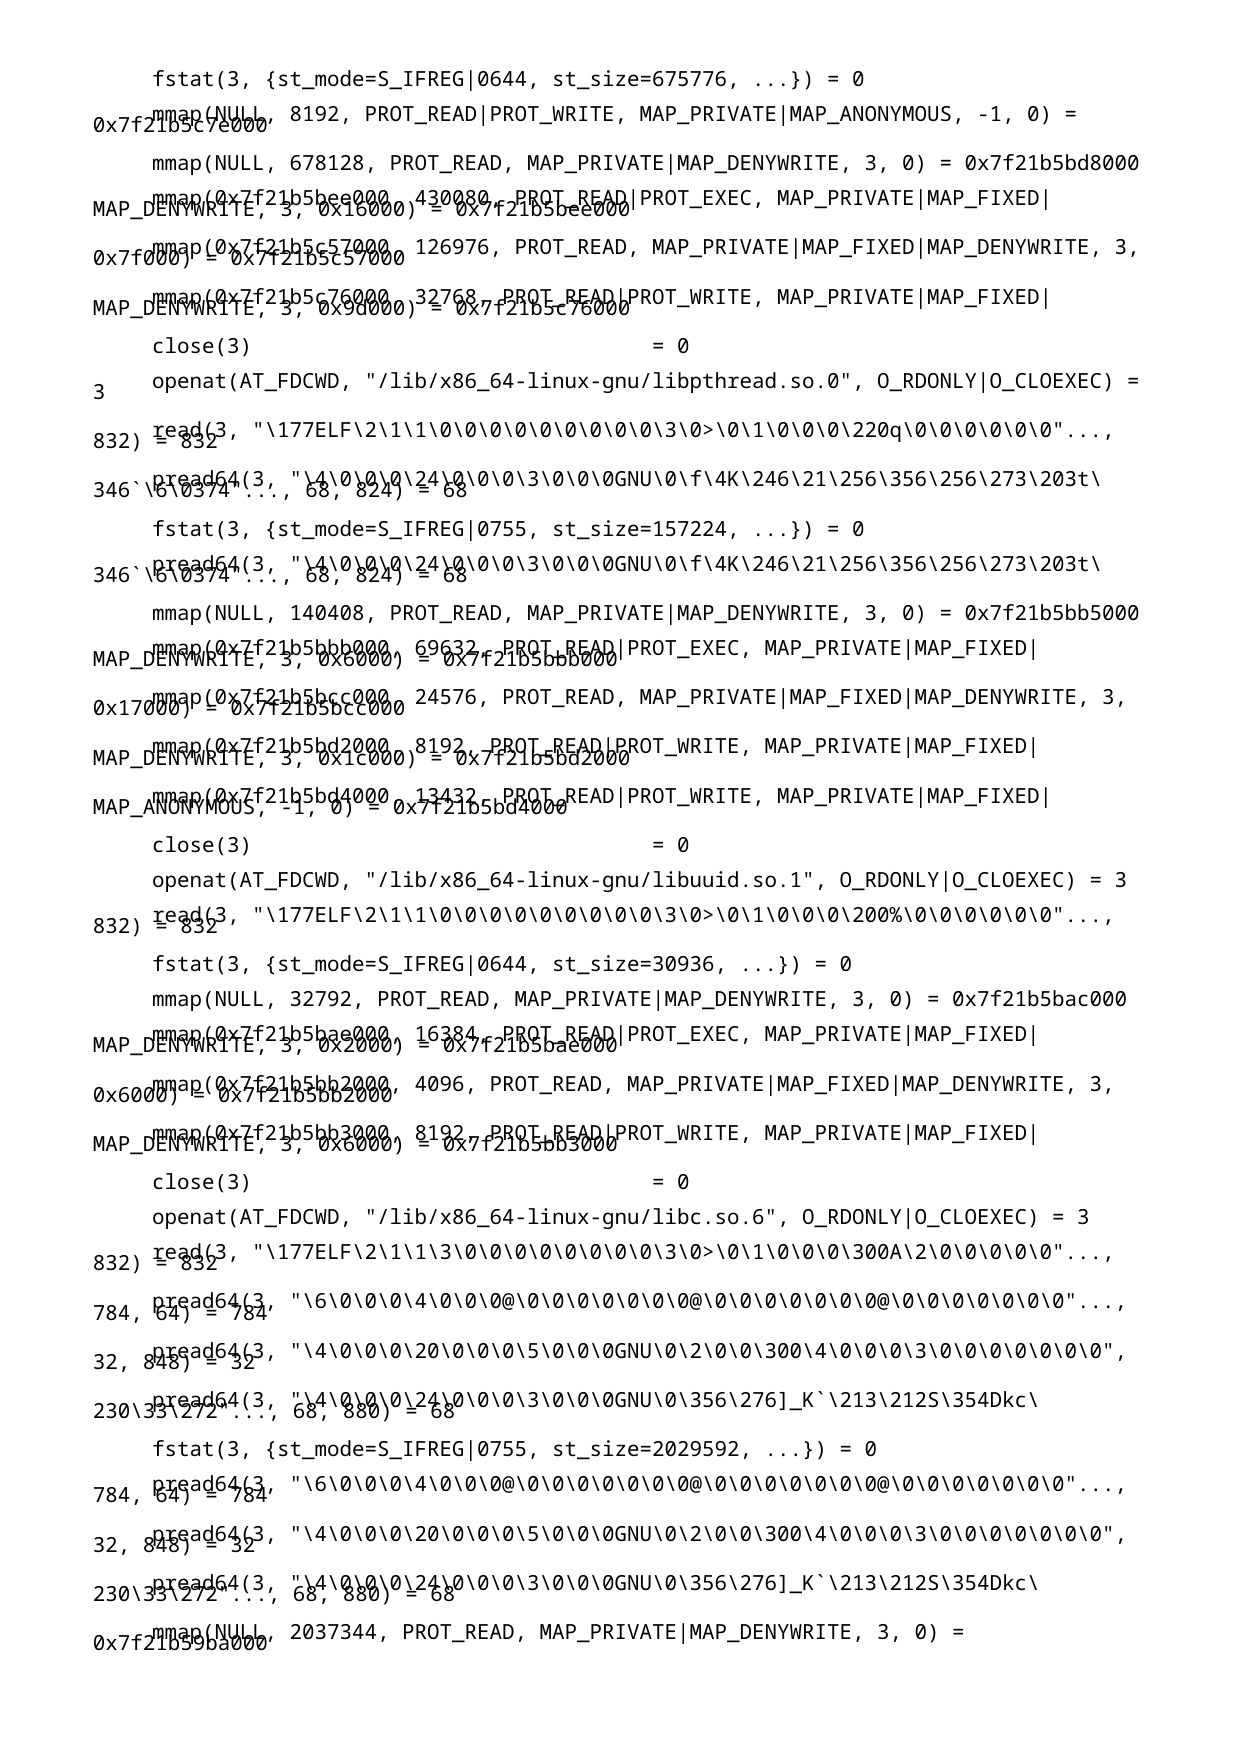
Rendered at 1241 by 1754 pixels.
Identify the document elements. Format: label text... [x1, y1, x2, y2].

text fstat(3, {st_mode=S_IFREG|0644, st_size=675776, ...}) = 0 [471, 75, 796, 89]
text mmap(0x7f21b5c76000, 32768, PROT_READ|PROT_WRITE, MAP_PRIVATE|MAP_FIXED|MAP_DENYWRITE, 3, 0x9d000) = 0x7f21b5c76000 [93, 293, 1147, 321]
text fstat(3, {st_mode=S_IFREG|0644, st_size=675776, ...}) = 0 [93, 75, 221, 89]
text close(3) = 0 [245, 841, 1147, 855]
text fstat(3, {st_mode=S_IFREG|0644, st_size=675776, ...}) = 0 [808, 75, 1147, 89]
text pread64(3, "\6\0\0\0\4\0\0\0@\0\0\0\0\0\0\0@\0\0\0\0\0\0\0@\0\0\0\0\0\0\0"..., 784, 64) = 784 [93, 1480, 1147, 1509]
text openat(AT_FDCWD, "/lib/x86_64-linux-gnu/libc.so.6", O_RDONLY|O_CLOEXEC) = 3 [1033, 1213, 1147, 1227]
text openat(AT_FDCWD, "/lib/x86_64-linux-gnu/libc.so.6", O_RDONLY|O_CLOEXEC) = 3 [233, 1213, 611, 1227]
text mmap(NULL, 140408, PROT_READ, MAP_PRIVATE|MAP_DENYWRITE, 3, 0) = 0x7f21b5bb5000 [920, 609, 1147, 623]
text mmap(NULL, 8192, PROT_READ|PROT_WRITE, MAP_PRIVATE|MAP_ANONYMOUS, -1, 0) = 0x7f21b5c7e000 [93, 110, 1147, 138]
text mmap(0x7f21b5bae000, 16384, PROT_READ|PROT_EXEC, MAP_PRIVATE|MAP_FIXED|MAP_DENYWRITE, 3, 0x2000) = 0x7f21b5bae000 [93, 1031, 1147, 1059]
text mmap(0x7f21b5bb2000, 4096, PROT_READ, MAP_PRIVATE|MAP_FIXED|MAP_DENYWRITE, 3, 0x6000) = 0x7f21b5bb2000 [93, 1080, 1147, 1108]
text openat(AT_FDCWD, "/lib/x86_64-linux-gnu/libuuid.so.1", O_RDONLY|O_CLOEXEC) = 3 [946, 876, 1070, 890]
text mmap(NULL, 678128, PROT_READ, MAP_PRIVATE|MAP_DENYWRITE, 3, 0) = 0x7f21b5bd8000 [208, 159, 669, 173]
text openat(AT_FDCWD, "/lib/x86_64-linux-gnu/libc.so.6", O_RDONLY|O_CLOEXEC) = 3 [909, 1213, 1033, 1227]
text mmap(NULL, 678128, PROT_READ, MAP_PRIVATE|MAP_DENYWRITE, 3, 0) = 0x7f21b5bd8000 [671, 159, 920, 173]
text mmap(NULL, 32792, PROT_READ, MAP_PRIVATE|MAP_DENYWRITE, 3, 0) = 0x7f21b5bac000 [659, 996, 1147, 1010]
text fstat(3, {st_mode=S_IFREG|0755, st_size=2029592, ...}) = 0 [270, 1445, 469, 1459]
text fstat(3, {st_mode=S_IFREG|0755, st_size=157224, ...}) = 0 [808, 525, 1147, 539]
text fstat(3, {st_mode=S_IFREG|0755, st_size=157224, ...}) = 0 [270, 525, 469, 539]
text mmap(NULL, 2037344, PROT_READ, MAP_PRIVATE|MAP_DENYWRITE, 3, 0) = 0x7f21b59ba000 [93, 1628, 1147, 1657]
text close(3) = 0 [220, 1178, 245, 1192]
text close(3) = 0 [93, 342, 221, 356]
text pread64(3, "\4\0\0\0\20\0\0\0\5\0\0\0GNU\0\2\0\0\300\4\0\0\0\3\0\0\0\0\0\0\0", 32, 848) = 32 [93, 1347, 1147, 1375]
text pread64(3, "\4\0\0\0\24\0\0\0\3\0\0\0GNU\0\356\276]_K`\213\212S\354Dkc\230\33\272"..., 68, 880) = 68 [93, 1396, 1147, 1424]
text mmap(0x7f21b5bb3000, 8192, PROT_READ|PROT_WRITE, MAP_PRIVATE|MAP_FIXED|MAP_DENYWRITE, 3, 0x6000) = 0x7f21b5bb3000 [93, 1129, 1147, 1157]
text fstat(3, {st_mode=S_IFREG|0644, st_size=30936, ...}) = 0 [93, 961, 469, 975]
text mmap(0x7f21b5bbb000, 69632, PROT_READ|PROT_EXEC, MAP_PRIVATE|MAP_FIXED|MAP_DENYWRITE, 3, 0x6000) = 0x7f21b5bbb000 [93, 644, 1147, 673]
text fstat(3, {st_mode=S_IFREG|0755, st_size=2029592, ...}) = 0 [93, 1445, 221, 1459]
text close(3) = 0 [245, 1178, 1147, 1192]
text close(3) = 0 [220, 841, 245, 855]
text mmap(0x7f21b5bee000, 430080, PROT_READ|PROT_EXEC, MAP_PRIVATE|MAP_FIXED|MAP_DENYWRITE, 3, 0x16000) = 0x7f21b5bee000 [93, 194, 1147, 223]
text close(3) = 0 [93, 841, 221, 855]
text mmap(0x7f21b5bd4000, 13432, PROT_READ|PROT_WRITE, MAP_PRIVATE|MAP_FIXED|MAP_ANONYMOUS, -1, 0) = 0x7f21b5bd4000 [93, 792, 1147, 820]
text fstat(3, {st_mode=S_IFREG|0755, st_size=157224, ...}) = 0 [471, 525, 796, 539]
text mmap(NULL, 140408, PROT_READ, MAP_PRIVATE|MAP_DENYWRITE, 3, 0) = 0x7f21b5bb5000 [208, 609, 669, 623]
text pread64(3, "\6\0\0\0\4\0\0\0@\0\0\0\0\0\0\0@\0\0\0\0\0\0\0@\0\0\0\0\0\0\0"..., 784, 64) = 784 [93, 1298, 1147, 1326]
text close(3) = 0 [93, 1178, 221, 1192]
text fstat(3, {st_mode=S_IFREG|0755, st_size=157224, ...}) = 0 [93, 525, 221, 539]
text close(3) = 0 [245, 342, 1147, 356]
text openat(AT_FDCWD, "/lib/x86_64-linux-gnu/libuuid.so.1", O_RDONLY|O_CLOEXEC) = 3 [233, 876, 611, 890]
text mmap(NULL, 678128, PROT_READ, MAP_PRIVATE|MAP_DENYWRITE, 3, 0) = 0x7f21b5bd8000 [920, 159, 1147, 173]
text pread64(3, "\4\0\0\0\24\0\0\0\3\0\0\0GNU\0\f\4K\246\21\256\356\256\273\203t\346`\6\0374"..., 68, 824) = 68 [93, 560, 1147, 588]
text openat(AT_FDCWD, "/lib/x86_64-linux-gnu/libuuid.so.1", O_RDONLY|O_CLOEXEC) = 3 [612, 876, 944, 890]
text mmap(0x7f21b5bcc000, 24576, PROT_READ, MAP_PRIVATE|MAP_FIXED|MAP_DENYWRITE, 3, 0x17000) = 0x7f21b5bcc000 [93, 693, 1147, 722]
text pread64(3, "\4\0\0\0\20\0\0\0\5\0\0\0GNU\0\2\0\0\300\4\0\0\0\3\0\0\0\0\0\0\0", 32, 848) = 32 [93, 1530, 1147, 1558]
text close(3) = 0 [220, 342, 245, 356]
text openat(AT_FDCWD, "/lib/x86_64-linux-gnu/libpthread.so.0", O_RDONLY|O_CLOEXEC) = 3 [93, 377, 1147, 406]
text fstat(3, {st_mode=S_IFREG|0755, st_size=2029592, ...}) = 0 [820, 1445, 1147, 1459]
text mmap(0x7f21b5c57000, 126976, PROT_READ, MAP_PRIVATE|MAP_FIXED|MAP_DENYWRITE, 3, 0x7f000) = 0x7f21b5c57000 [93, 243, 1147, 272]
text fstat(3, {st_mode=S_IFREG|0755, st_size=2029592, ...}) = 0 [471, 1445, 809, 1459]
text mmap(NULL, 32792, PROT_READ, MAP_PRIVATE|MAP_DENYWRITE, 3, 0) = 0x7f21b5bac000 [192, 996, 657, 1010]
text fstat(3, {st_mode=S_IFREG|0644, st_size=675776, ...}) = 0 [270, 75, 469, 89]
text fstat(3, {st_mode=S_IFREG|0644, st_size=30936, ...}) = 0 [471, 961, 1147, 975]
text mmap(NULL, 140408, PROT_READ, MAP_PRIVATE|MAP_DENYWRITE, 3, 0) = 0x7f21b5bb5000 [671, 609, 920, 623]
text pread64(3, "\4\0\0\0\24\0\0\0\3\0\0\0GNU\0\356\276]_K`\213\212S\354Dkc\230\33\272"..., 68, 880) = 68 [93, 1579, 1147, 1607]
text mmap(0x7f21b5bd2000, 8192, PROT_READ|PROT_WRITE, MAP_PRIVATE|MAP_FIXED|MAP_DENYWRITE, 3, 0x1c000) = 0x7f21b5bd2000 [93, 743, 1147, 771]
text pread64(3, "\4\0\0\0\24\0\0\0\3\0\0\0GNU\0\f\4K\246\21\256\356\256\273\203t\346`\6\0374"..., 68, 824) = 68 [93, 476, 1147, 504]
text openat(AT_FDCWD, "/lib/x86_64-linux-gnu/libc.so.6", O_RDONLY|O_CLOEXEC) = 3 [612, 1213, 907, 1227]
text read(3, "\177ELF\2\1\1\0\0\0\0\0\0\0\0\0\3\0>\0\1\0\0\0\200%\0\0\0\0\0\0"..., 832) = 832 [93, 911, 1147, 940]
text read(3, "\177ELF\2\1\1\3\0\0\0\0\0\0\0\0\3\0>\0\1\0\0\0\300A\2\0\0\0\0\0"..., 832) = 832 [93, 1248, 1147, 1277]
text read(3, "\177ELF\2\1\1\0\0\0\0\0\0\0\0\0\3\0>\0\1\0\0\0\220q\0\0\0\0\0\0"..., 832) = 832 [93, 426, 1147, 455]
